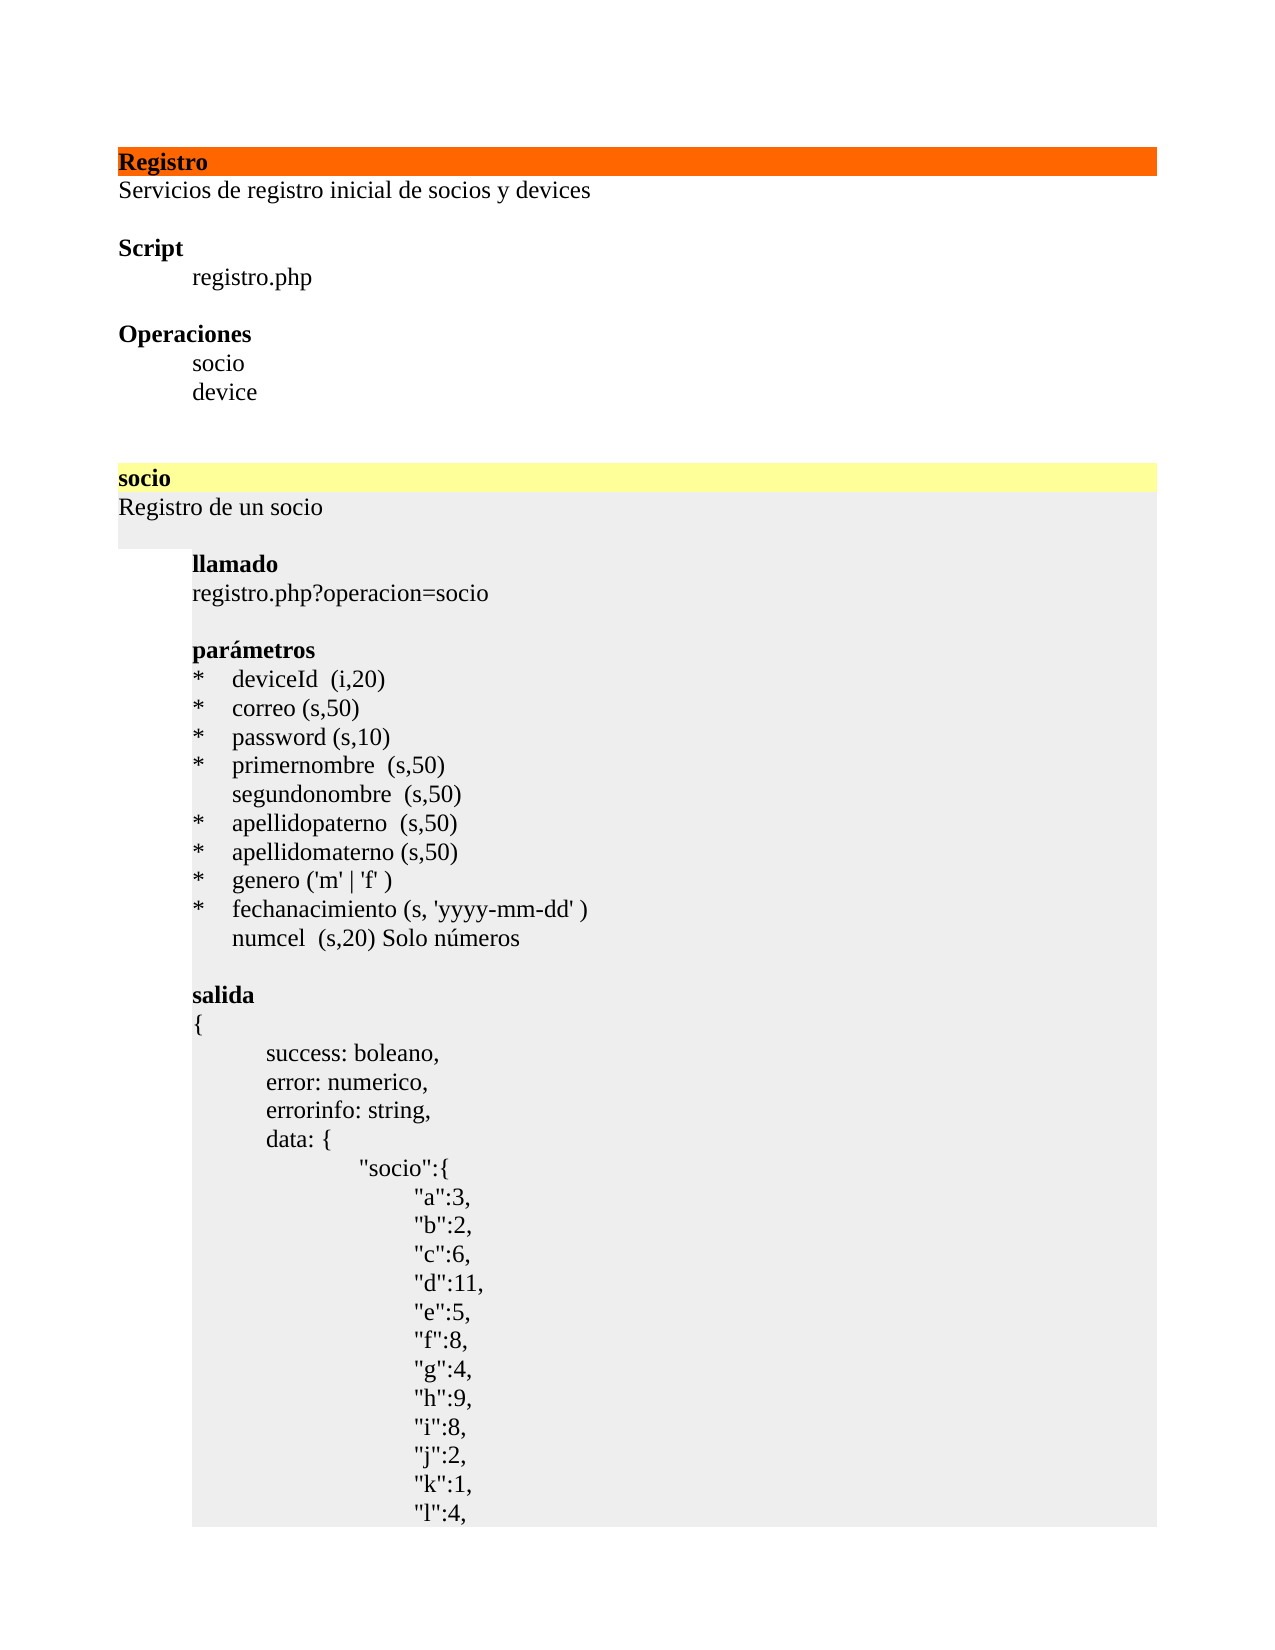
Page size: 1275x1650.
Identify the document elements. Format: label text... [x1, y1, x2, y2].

text * correo (s,50) [192, 693, 1157, 722]
text Script [118, 233, 1157, 262]
text numcel (s,20) Solo números [192, 923, 1157, 952]
text * deviceId (i,20) [192, 664, 1157, 693]
text "j":2, [192, 1441, 1157, 1469]
text "k":1, [192, 1469, 1157, 1498]
text parámetros [192, 636, 1157, 664]
text salida [192, 981, 1157, 1009]
text Registro [118, 147, 1157, 176]
text success: boleano, [192, 1038, 1157, 1067]
text * apellidopaterno (s,50) [192, 808, 1157, 837]
text "socio":{ [192, 1153, 1157, 1182]
text "i":8, [192, 1412, 1157, 1441]
text Servicios de registro inicial de socios y devices [118, 176, 1157, 204]
text "d":11, [192, 1268, 1157, 1297]
text * password (s,10) [192, 722, 1157, 751]
text "h":9, [192, 1383, 1157, 1412]
text Registro de un socio [118, 492, 1157, 521]
text * fechanacimiento (s, 'yyyy-mm-dd' ) [192, 894, 1157, 923]
text registro.php?operacion=socio [192, 578, 1157, 607]
text "a":3, [192, 1182, 1157, 1211]
text "c":6, [192, 1239, 1157, 1268]
text data: { [192, 1124, 1157, 1153]
text * apellidomaterno (s,50) [192, 837, 1157, 866]
text { [192, 1009, 1157, 1038]
text * primernombre (s,50) [192, 751, 1157, 779]
text error: numerico, [192, 1067, 1157, 1096]
text "g":4, [192, 1354, 1157, 1383]
text "e":5, [192, 1297, 1157, 1326]
text llamado [192, 549, 1157, 578]
text socio [118, 463, 1157, 492]
text socio [118, 348, 1157, 377]
text "l":4, [192, 1498, 1157, 1527]
text Operaciones [118, 319, 1157, 348]
text device [118, 377, 1157, 406]
text segundonombre (s,50) [192, 779, 1157, 808]
text registro.php [118, 262, 1157, 291]
text "f":8, [192, 1326, 1157, 1354]
text errorinfo: string, [192, 1096, 1157, 1124]
text "b":2, [192, 1211, 1157, 1239]
text * genero ('m' | 'f' ) [192, 866, 1157, 894]
